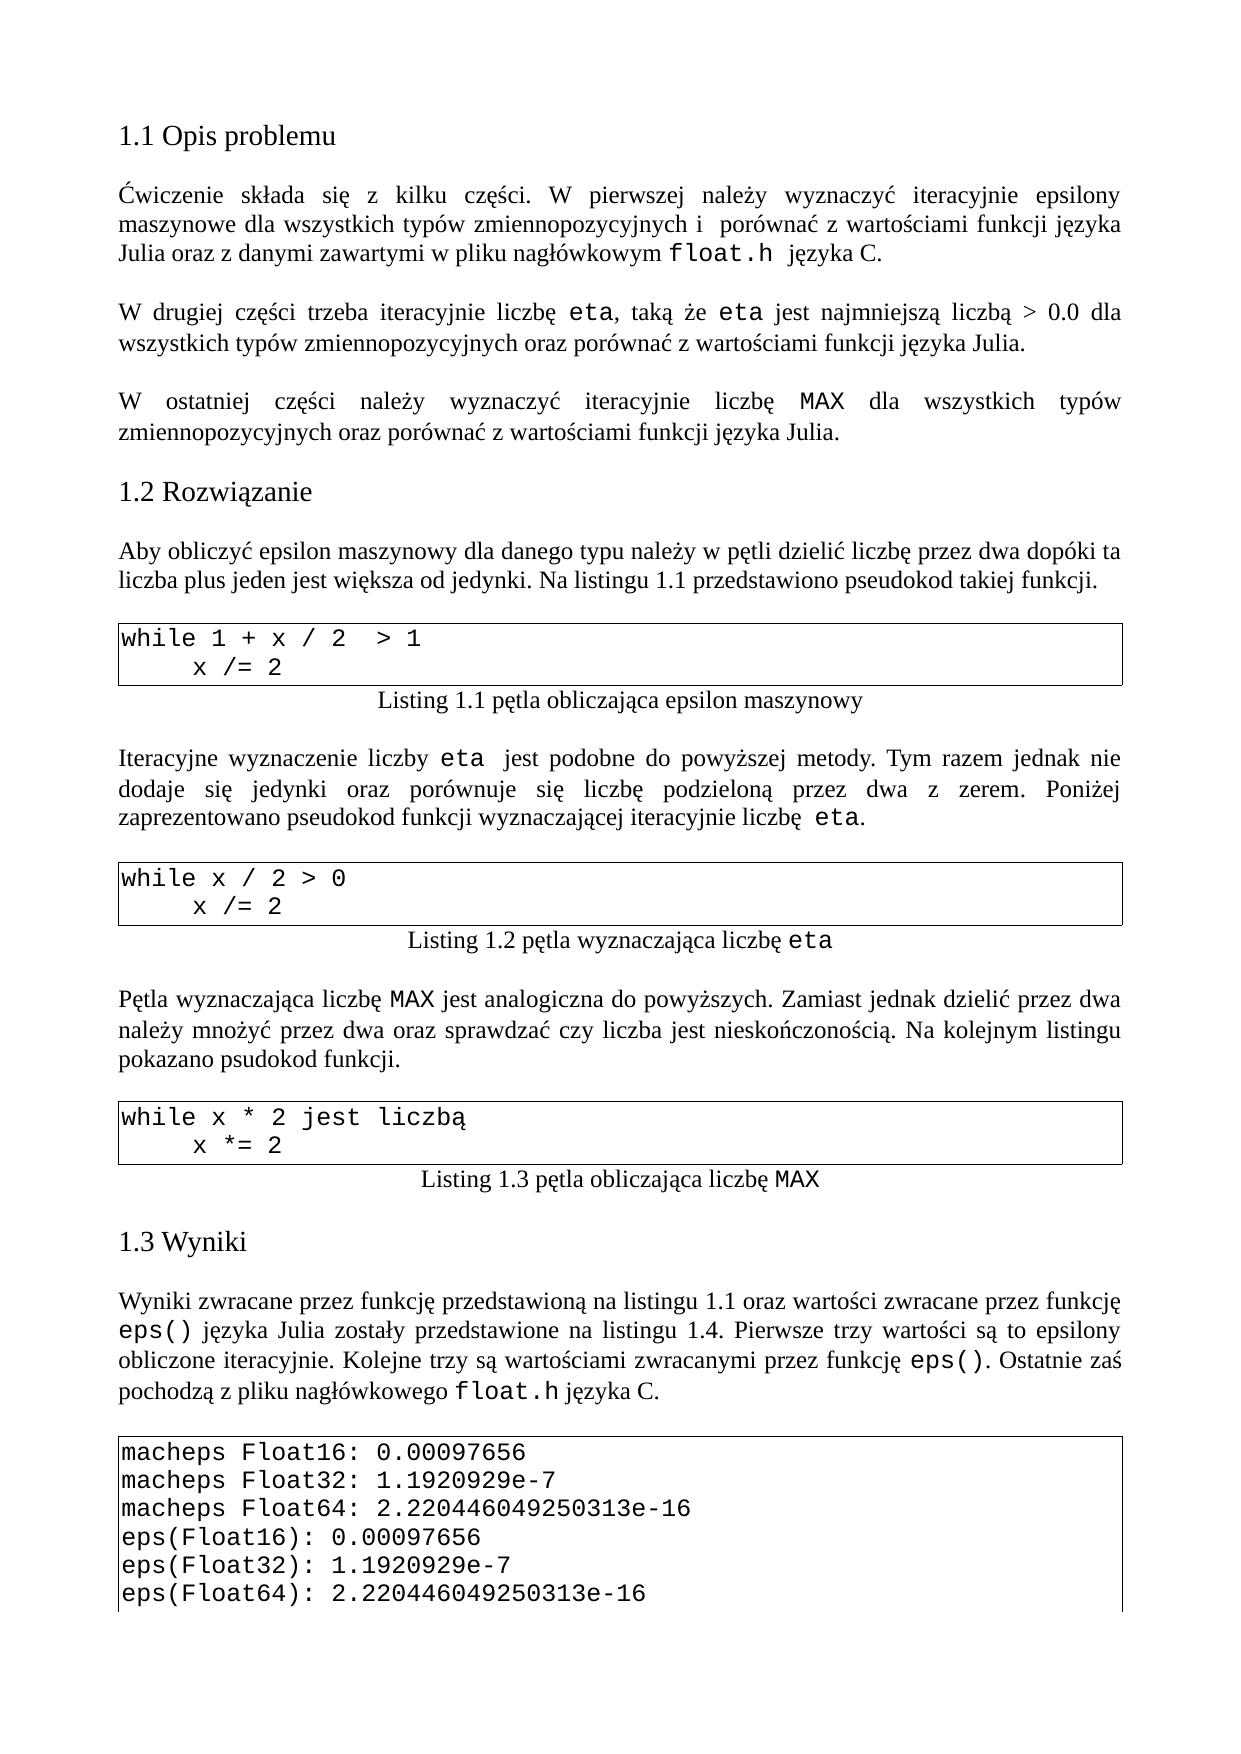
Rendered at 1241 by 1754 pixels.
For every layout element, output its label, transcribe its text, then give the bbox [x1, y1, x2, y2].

text W ostatniej części należy wyznaczyć iteracyjnie liczbę MAX dla wszystkich typów zmiennopozycyjnych oraz porównać z wartościami funkcji języka Julia. [118, 386, 1122, 445]
text Listing 1.3 pętla obliczająca liczbę MAX [118, 1165, 1122, 1195]
text 1.1 Opis problemu [118, 118, 1122, 152]
text Iteracyjne wyznaczenie liczby eta jest podobne do powyższej metody. Tym razem jednak nie dodaje się jedynki oraz porównuje się liczbę podzieloną przez dwa z zerem. Poniżej zaprezentowano pseudokod funkcji wyznaczającej iteracyjnie liczbę eta. [118, 743, 1122, 833]
text macheps Float16: 0.00097656 [119, 1437, 1122, 1464]
text Wyniki zwracane przez funkcję przedstawioną na listingu 1.1 oraz wartości zwracane przez funkcję eps() języka Julia zostały przedstawione na listingu 1.4. Pierwsze trzy wartości są to epsilony obliczone iteracyjnie. Kolejne trzy są wartościami zwracanymi przez funkcję eps(). Ostatnie zaś pochodzą z pliku nagłówkowego float.h języka C. [118, 1286, 1122, 1407]
text Ćwiczenie składa się z kilku części. W pierwszej należy wyznaczyć iteracyjnie epsilony maszynowe dla wszystkich typów zmiennopozycyjnych i porównać z wartościami funkcji języka Julia oraz z danymi zawartymi w pliku nagłówkowym float.h języka C. [118, 180, 1122, 269]
text eps(Float32): 1.1920929e-7 [119, 1549, 1122, 1578]
text 1.2 Rozwiązanie [118, 474, 1122, 508]
text x /= 2 [119, 651, 1122, 685]
text macheps Float64: 2.220446049250313e-16 [119, 1493, 1122, 1521]
text Pętla wyznaczająca liczbę MAX jest analogiczna do powyższych. Zamiast jednak dzielić przez dwa należy mnożyć przez dwa oraz sprawdzać czy liczba jest nieskończonością. Na kolejnym listingu pokazano psudokod funkcji. [118, 984, 1122, 1073]
text while x * 2 jest liczbą [119, 1102, 1122, 1130]
text Listing 1.1 pętla obliczająca epsilon maszynowy [118, 686, 1122, 714]
text eps(Float64): 2.220446049250313e-16 [119, 1578, 1122, 1612]
text while 1 + x / 2 > 1 [119, 624, 1122, 651]
text Listing 1.2 pętla wyznaczająca liczbę eta [118, 926, 1122, 956]
text x *= 2 [119, 1130, 1122, 1164]
text while x / 2 > 0 [119, 863, 1122, 890]
text 1.3 Wyniki [118, 1224, 1122, 1257]
text Aby obliczyć epsilon maszynowy dla danego typu należy w pętli dzielić liczbę przez dwa dopóki ta liczba plus jeden jest większa od jedynki. Na listingu 1.1 przedstawiono pseudokod takiej funkcji. [118, 536, 1122, 594]
text W drugiej części trzeba iteracyjnie liczbę eta, taką że eta jest najmniejszą liczbą > 0.0 dla wszystkich typów zmiennopozycyjnych oraz porównać z wartościami funkcji języka Julia. [118, 297, 1122, 357]
text macheps Float32: 1.1920929e-7 [119, 1464, 1122, 1493]
text x /= 2 [119, 890, 1122, 925]
text eps(Float16): 0.00097656 [119, 1521, 1122, 1549]
